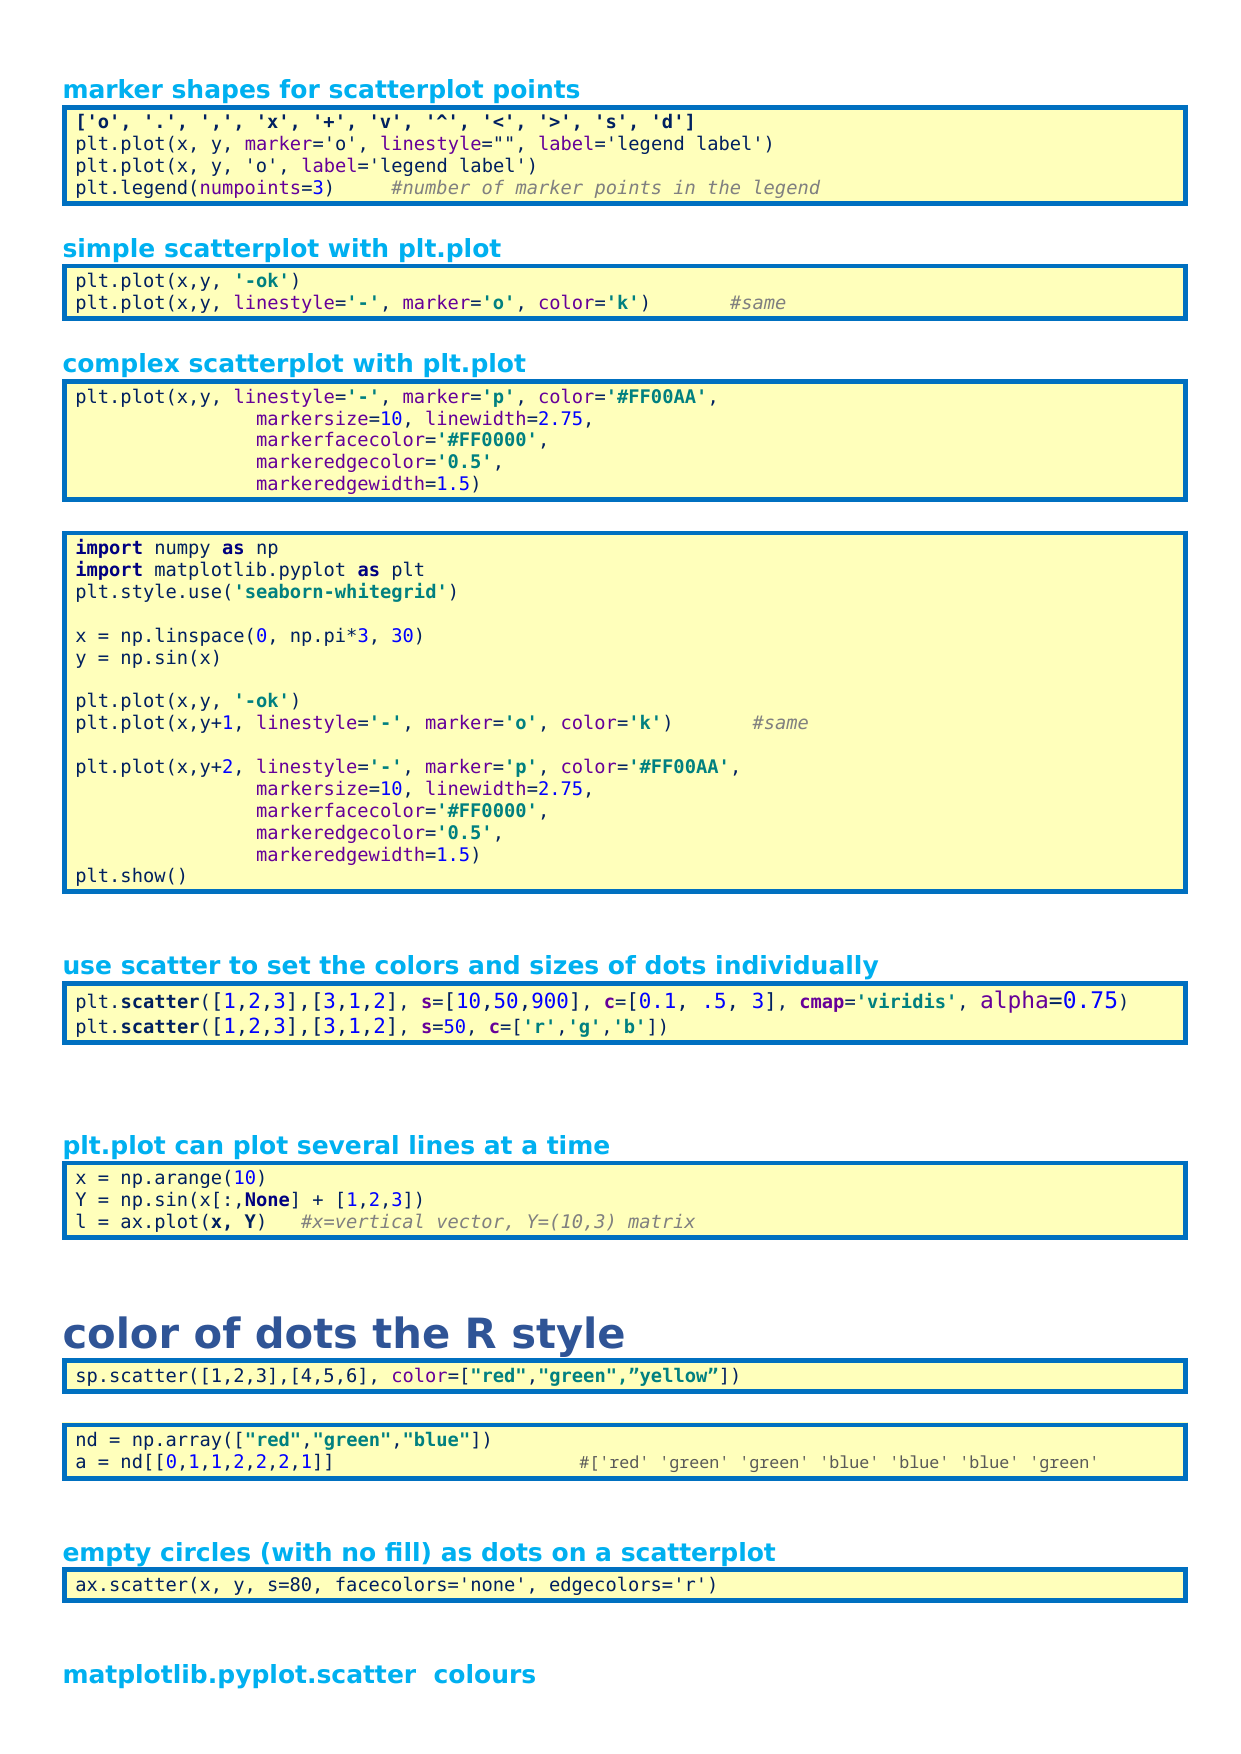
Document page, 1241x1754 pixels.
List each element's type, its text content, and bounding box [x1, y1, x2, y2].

text plt.plot(x, y, 'o', label='legend label') [67, 148, 1183, 170]
text nd = np.array(["red","green","blue"]) [67, 1427, 1183, 1444]
title marker shapes for scatterplot points [62, 76, 1188, 105]
title plt.plot can plot several lines at a time [62, 1131, 1188, 1161]
text plt.scatter([1,2,3],[3,1,2], s=50, c=['r','g','b']) [67, 1007, 1183, 1040]
title empty circles (with no fill) as dots on a scatterplot [62, 1538, 1188, 1567]
text plt.legend(numpoints=3) #number of marker points in the legend [67, 170, 1183, 201]
text plt.plot(x,y, '-ok') plt.plot(x,y, linestyle='-', marker='o', color='k') #same [67, 268, 1183, 316]
text color of dots the R style [62, 1310, 1188, 1358]
title use scatter to set the colors and sizes of dots individually [62, 952, 1188, 981]
text import numpy as np import matplotlib.pyplot as plt plt.style.use('seaborn-whitegrid') x = np.linspace(0, np.pi*3, 30) y = np.sin(x) plt.plot(x,y, '-ok') plt.plot(x,y+1, linestyle='-', marker='o', color='k') #same plt.plot(x,y+2, linestyle='-', marker='p', color='#FF00AA', markersize=10, linewidth=2.75, markerfacecolor='#FF0000', markeredgecolor='0.5', markeredgewidth=1.5) plt.show() [67, 535, 1183, 889]
text plt.plot(x,y, linestyle='-', marker='p', color='#FF00AA', markersize=10, linewidth=2.75, markerfacecolor='#FF0000', markeredgecolor='0.5', markeredgewidth=1.5) [67, 384, 1183, 497]
title complex scatterplot with plt.plot [62, 350, 1188, 379]
text sp.scatter([1,2,3],[4,5,6], color=["red","green",”yellow”]) [67, 1363, 1183, 1389]
title simple scatterplot with plt.plot [62, 234, 1188, 264]
text ax.scatter(x, y, s=80, facecolors='none', edgecolors='r') [67, 1572, 1183, 1598]
text ['o', '.', ',', 'x', '+', 'v', '^', '<', '>', 's', 'd'] [67, 110, 1183, 127]
text plt.plot(x, y, marker='o', linestyle="", label='legend label') [67, 127, 1183, 148]
text plt.scatter([1,2,3],[3,1,2], s=[10,50,900], c=[0.1, .5, 3], cmap='viridis', alpha=0.75) [67, 986, 1183, 1007]
title matplotlib.pyplot.scatter colours [62, 1660, 1188, 1689]
text x = np.arange(10) Y = np.sin(x[:,None] + [1,2,3]) l = ax.plot(x, Y) #x=vertical vector, Y=(10,3) matrix [67, 1165, 1183, 1235]
text a = nd[[0,1,1,2,2,2,1]] #['red' 'green' 'green' 'blue' 'blue' 'blue' 'green' [67, 1444, 1183, 1476]
